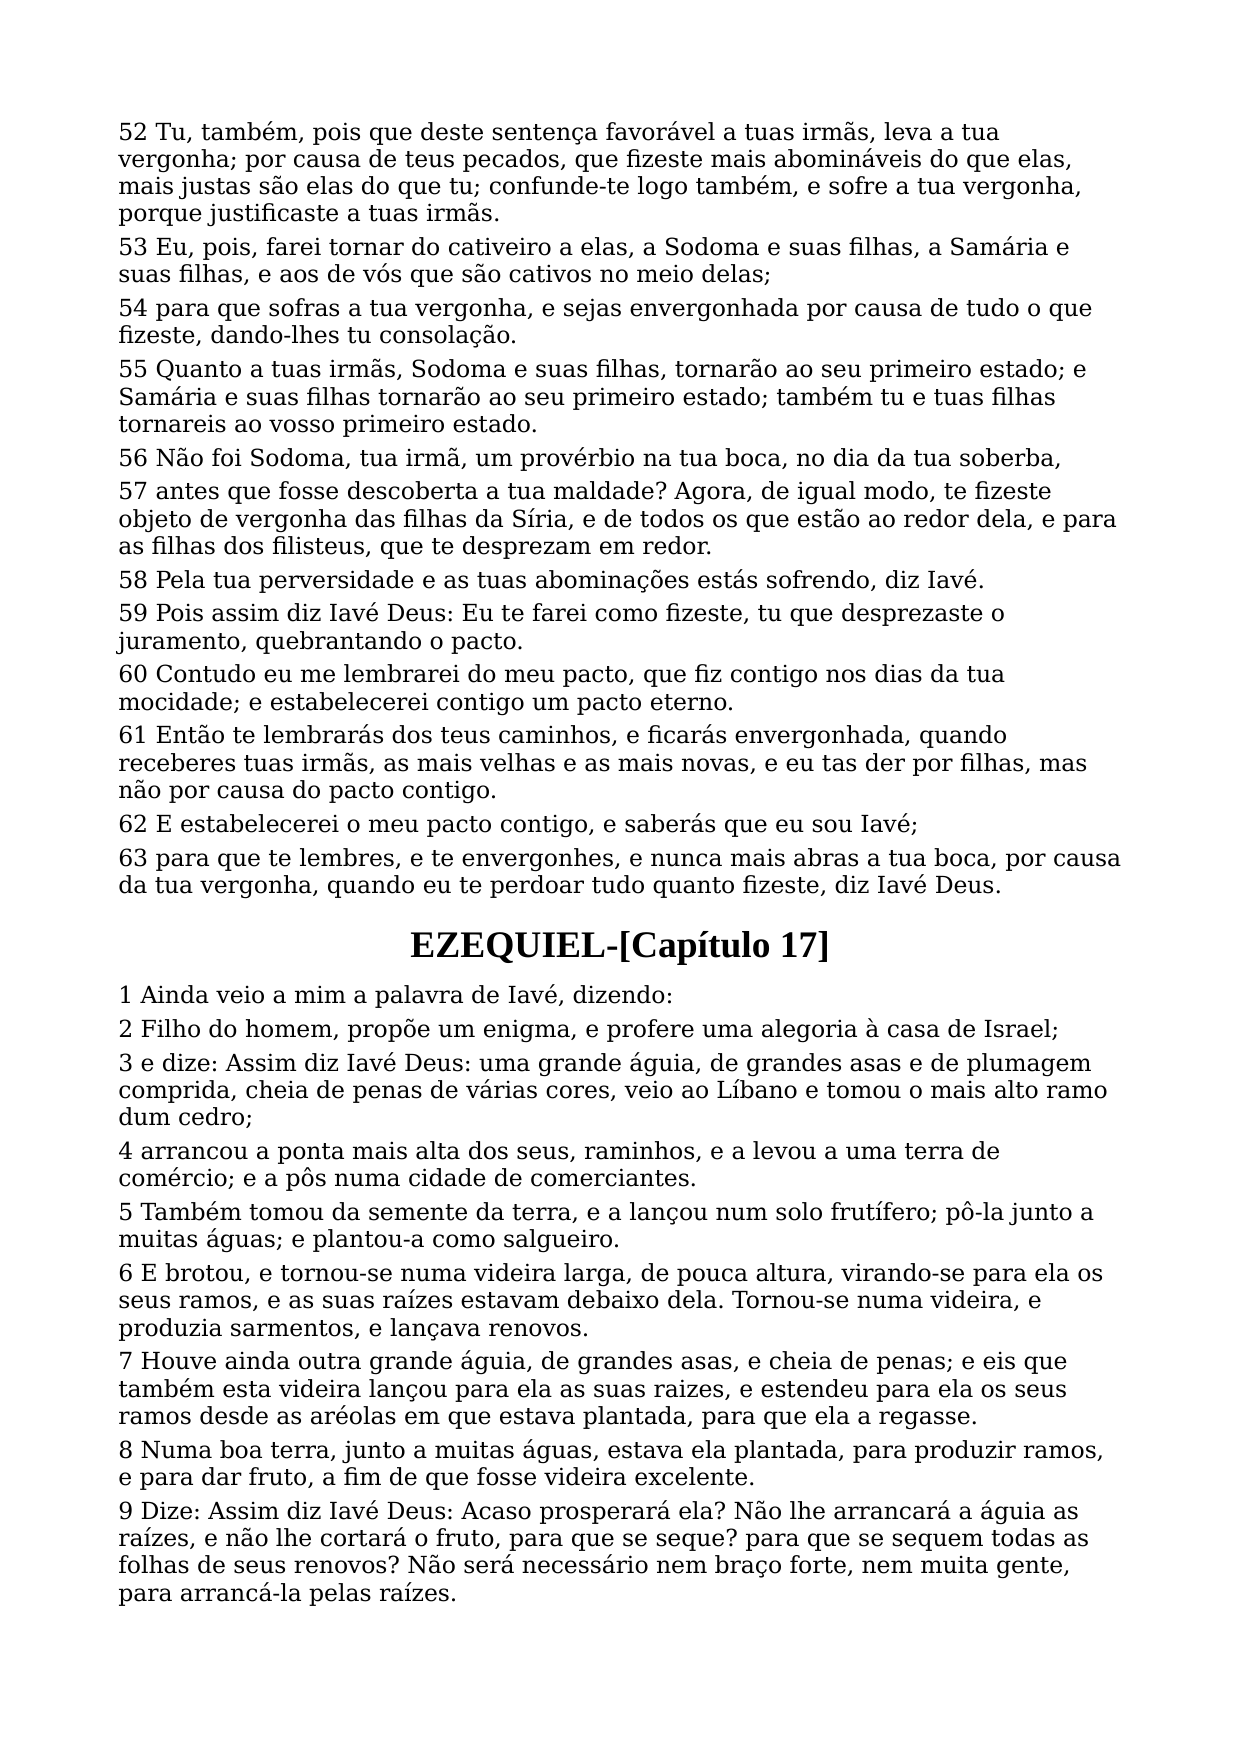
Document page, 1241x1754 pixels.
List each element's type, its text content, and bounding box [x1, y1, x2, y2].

text 3 e dize: Assim diz Iavé Deus: uma grande águia, de grandes asas e de plumagem comprida, cheia de penas de várias cores, veio ao Líbano e tomou o mais alto ramo dum cedro; [118, 1049, 1122, 1131]
text 4 arrancou a ponta mais alta dos seus, raminhos, e a levou a uma terra de comércio; e a pôs numa cidade de comerciantes. [118, 1137, 1122, 1192]
text 60 Contudo eu me lembrarei do meu pacto, que fiz contigo nos dias da tua mocidade; e estabelecerei contigo um pacto eterno. [118, 661, 1122, 716]
text 62 E estabelecerei o meu pacto contigo, e saberás que eu sou Iavé; [118, 810, 1122, 838]
text 2 Filho do homem, propõe um enigma, e profere uma alegoria à casa de Israel; [118, 1015, 1122, 1043]
text 55 Quanto a tuas irmãs, Sodoma e suas filhas, tornarão ao seu primeiro estado; e Samária e suas filhas tornarão ao seu primeiro estado; também tu e tuas filhas tornareis ao vosso primeiro estado. [118, 356, 1122, 438]
text 9 Dize: Assim diz Iavé Deus: Acaso prosperará ela? Não lhe arrancará a águia as raízes, e não lhe cortará o fruto, para que se seque? para que se sequem todas as folhas de seus renovos? Não será necessário nem braço forte, nem muita gente, para arrancá-la pelas raízes. [118, 1497, 1122, 1606]
text 6 E brotou, e tornou-se numa videira larga, de pouca altura, virando-se para ela os seus ramos, e as suas raízes estavam debaixo dela. Tornou-se numa videira, e produzia sarmentos, e lançava renovos. [118, 1259, 1122, 1341]
text 63 para que te lembres, e te envergonhes, e nunca mais abras a tua boca, por causa da tua vergonha, quando eu te perdoar tudo quanto fizeste, diz Iavé Deus. [118, 844, 1122, 899]
text 53 Eu, pois, farei tornar do cativeiro a elas, a Sodoma e suas filhas, a Samária e suas filhas, e aos de vós que são cativos no meio delas; [118, 234, 1122, 288]
text 7 Houve ainda outra grande águia, de grandes asas, e cheia de penas; e eis que também esta videira lançou para ela as suas raizes, e estendeu para ela os seus ramos desde as aréolas em que estava plantada, para que ela a regasse. [118, 1348, 1122, 1430]
text 61 Então te lembrarás dos teus caminhos, e ficarás envergonhada, quando receberes tuas irmãs, as mais velhas e as mais novas, e eu tas der por filhas, mas não por causa do pacto contigo. [118, 722, 1122, 804]
text 54 para que sofras a tua vergonha, e sejas envergonhada por causa de tudo o que fizeste, dando-lhes tu consolação. [118, 295, 1122, 349]
subtitle EZEQUIEL-[Capítulo 17] [118, 923, 1122, 966]
text 57 antes que fosse descoberta a tua maldade? Agora, de igual modo, te fizeste objeto de vergonha das filhas da Síria, e de todos os que estão ao redor dela, e para as filhas dos filisteus, que te desprezam em redor. [118, 478, 1122, 560]
text 56 Não foi Sodoma, tua irmã, um provérbio na tua boca, no dia da tua soberba, [118, 444, 1122, 471]
text 5 Também tomou da semente da terra, e a lançou num solo frutífero; pô-la junto a muitas águas; e plantou-a como salgueiro. [118, 1198, 1122, 1253]
text 8 Numa boa terra, junto a muitas águas, estava ela plantada, para produzir ramos, e para dar fruto, a fim de que fosse videira excelente. [118, 1436, 1122, 1491]
text 58 Pela tua perversidade e as tuas abominações estás sofrendo, diz Iavé. [118, 566, 1122, 593]
text 1 Ainda veio a mim a palavra de Iavé, dizendo: [118, 982, 1122, 1009]
text 52 Tu, também, pois que deste sentença favorável a tuas irmãs, leva a tua vergonha; por causa de teus pecados, que fizeste mais abomináveis do que elas, mais justas são elas do que tu; confunde-te logo também, e sofre a tua vergonha, porque justificaste a tuas irmãs. [118, 118, 1122, 227]
text 59 Pois assim diz Iavé Deus: Eu te farei como fizeste, tu que desprezaste o juramento, quebrantando o pacto. [118, 600, 1122, 654]
